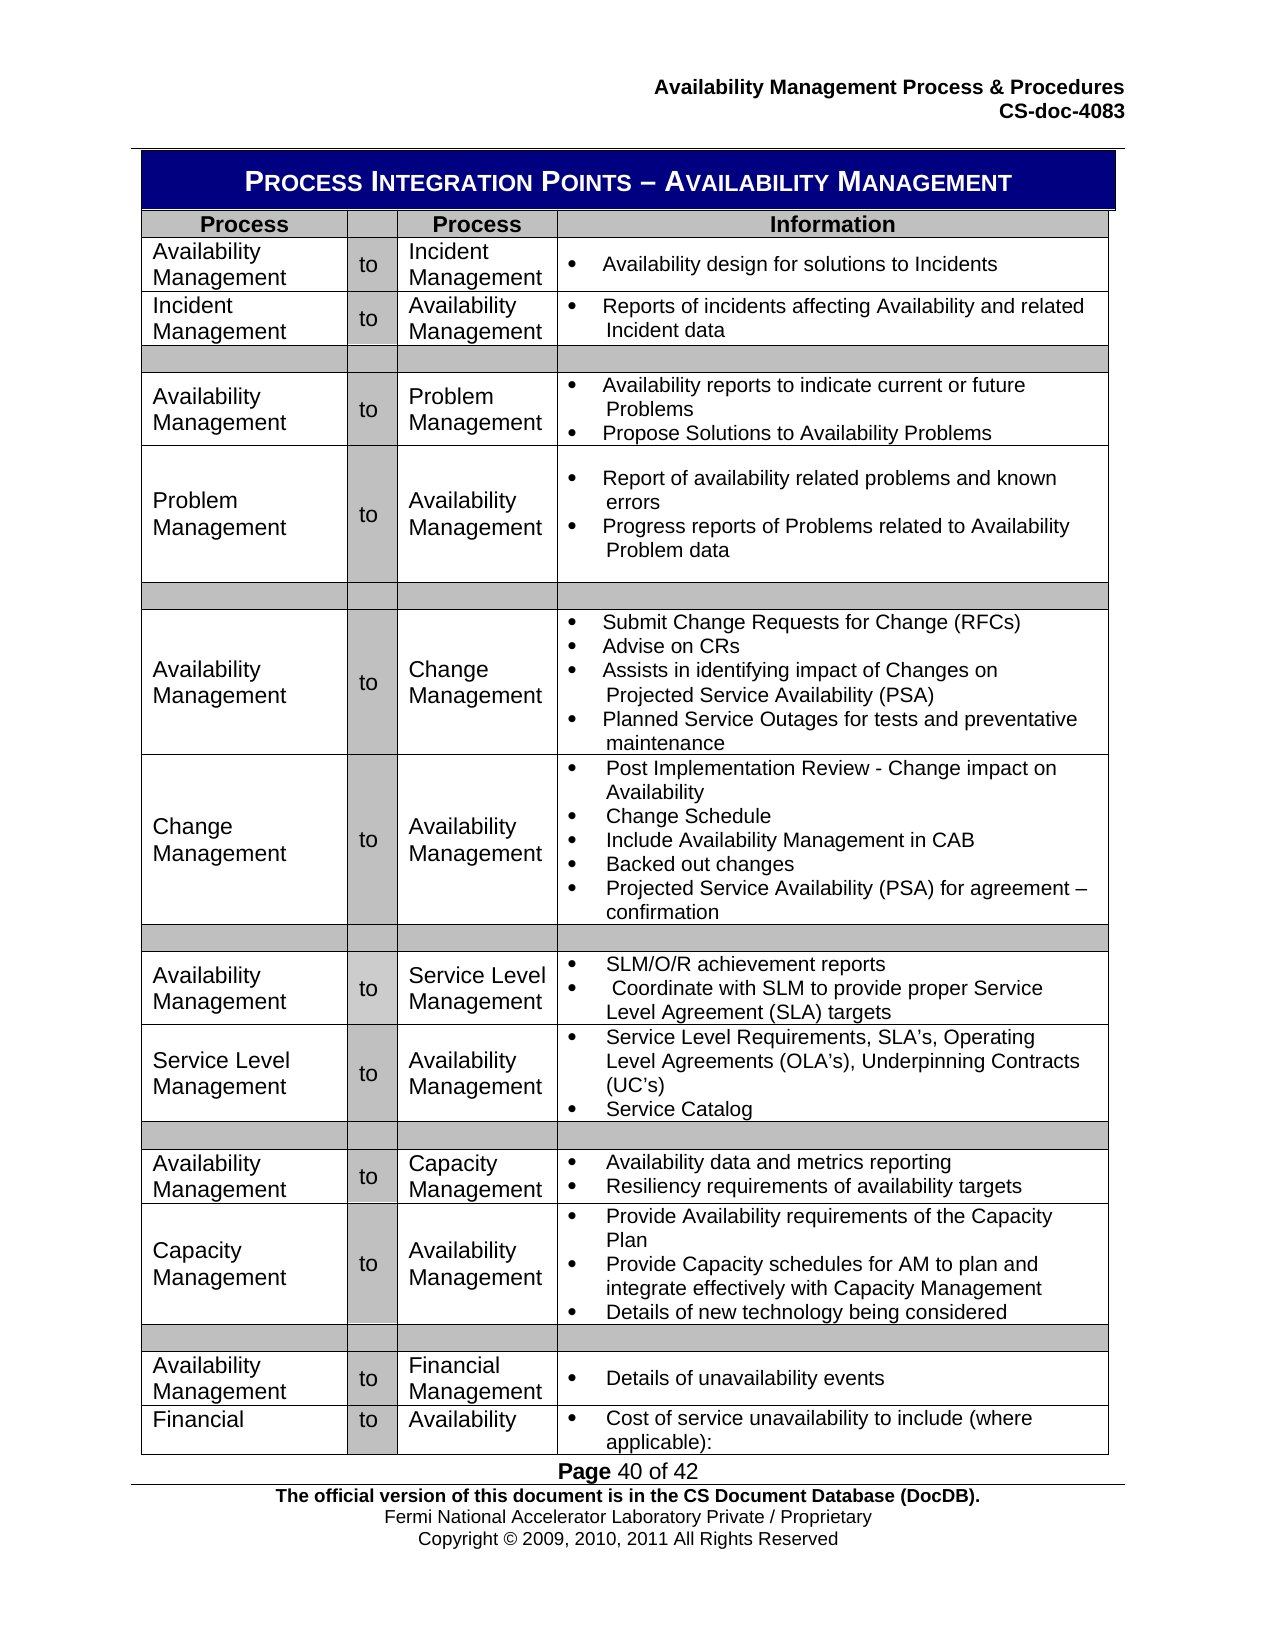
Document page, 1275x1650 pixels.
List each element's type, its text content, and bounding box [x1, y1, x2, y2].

table_cell [1109, 582, 1115, 609]
table_cell [1109, 237, 1115, 291]
table_cell [1109, 211, 1115, 237]
table_cell Problem Management [142, 446, 347, 582]
table_cell [1109, 1203, 1115, 1323]
table_cell Availability design for solutions to Incidents [558, 238, 1108, 291]
table_cell Process [398, 211, 557, 237]
table_cell [1109, 1324, 1115, 1351]
table_cell to [348, 1150, 397, 1202]
table_cell [1109, 372, 1115, 445]
table_cell Availability Management [398, 1025, 557, 1121]
table_cell Availability Management [142, 1150, 347, 1202]
table_cell Incident Management [142, 292, 347, 344]
table_cell [558, 1122, 1108, 1149]
table_cell to [348, 292, 397, 344]
table_cell [398, 1122, 557, 1149]
table_cell [558, 346, 1108, 372]
table_cell Availability Management [142, 238, 347, 291]
table_cell Capacity Management [142, 1204, 347, 1323]
table_cell [1109, 445, 1115, 582]
table_cell [1109, 951, 1115, 1024]
table_cell Availability Management [142, 952, 347, 1024]
table_cell [1109, 345, 1115, 372]
table_cell Incident Management [398, 238, 557, 291]
table_cell Availability Management [142, 610, 347, 754]
table_cell to [348, 1406, 397, 1454]
table_cell to [348, 610, 397, 754]
table_cell Availability [398, 1406, 557, 1454]
table_cell Provide Availability requirements of the Capacity Plan Provide Capacity schedules for AM to plan and integrate effectively with Capacity Management Details of new technology being considered [558, 1204, 1108, 1323]
table_cell [398, 1325, 557, 1351]
table_cell Financial Management [398, 1352, 557, 1405]
table_cell [142, 1325, 347, 1351]
table_cell Availability data and metrics reporting Resiliency requirements of availability targets [558, 1150, 1108, 1202]
table_cell [1109, 754, 1115, 924]
table_cell Availability Management [398, 1204, 557, 1323]
table_cell [558, 583, 1108, 609]
table_cell [398, 925, 557, 951]
table_cell Capacity Management [398, 1150, 557, 1202]
table_cell [1109, 1405, 1115, 1454]
table_cell [1109, 924, 1115, 951]
table_cell [1109, 609, 1115, 754]
table_cell Cost of service unavailability to include (where applicable): Lost user and IT productivity Lost revenue Overtime payments Wasted goods and materials Imposed fines and penalties Loss of goodwill or customers [558, 1406, 1108, 1454]
table_cell [142, 346, 347, 372]
table_cell [348, 1325, 397, 1351]
table_cell [398, 346, 557, 372]
table_cell [1109, 1351, 1115, 1405]
table_cell to [348, 238, 397, 291]
table_cell Service Level Management [398, 952, 557, 1024]
table_cell Financial [142, 1406, 347, 1454]
table_cell to [348, 952, 397, 1024]
table_cell to [348, 1025, 397, 1121]
table_cell to [348, 1204, 397, 1323]
table_cell Problem Management [398, 373, 557, 445]
table_cell Information [558, 211, 1108, 237]
table_cell Availability Management [398, 446, 557, 582]
table_cell Change Management [398, 610, 557, 754]
table_cell [1109, 1149, 1115, 1202]
table_cell Report of availability related problems and known errors Progress reports of Problems related to Availability Problem data [558, 446, 1108, 582]
table_cell [142, 1122, 347, 1149]
table_header Process Integration Points – Availability Management [142, 151, 1115, 209]
table_cell [142, 583, 347, 609]
table_cell to [348, 446, 397, 582]
table_cell Availability Management [142, 1352, 347, 1405]
table_cell [398, 583, 557, 609]
table_cell [348, 211, 397, 237]
table_cell Availability Management [398, 755, 557, 924]
table_cell [558, 925, 1108, 951]
table_cell [558, 1325, 1108, 1351]
table_cell to [348, 1352, 397, 1405]
table_cell Service Level Management [142, 1025, 347, 1121]
table_cell Availability reports to indicate current or future Problems Propose Solutions to Availability Problems [558, 373, 1108, 445]
table_cell Reports of incidents affecting Availability and related Incident data [558, 292, 1108, 344]
table_cell Post Implementation Review - Change impact on Availability Change Schedule Include Availability Management in CAB Backed out changes Projected Service Availability (PSA) for agreement – confirmation [558, 755, 1108, 924]
table_cell [1109, 1024, 1115, 1121]
table_cell [348, 925, 397, 951]
table_cell Service Level Requirements, SLA’s, Operating Level Agreements (OLA’s), Underpinning Contracts (UC’s) Service Catalog [558, 1025, 1108, 1121]
table_cell [348, 346, 397, 372]
table_cell Availability Management [398, 292, 557, 344]
table_cell [1109, 1121, 1115, 1149]
table_cell Availability Management [142, 373, 347, 445]
table_cell [348, 1122, 397, 1149]
table_cell [348, 583, 397, 609]
table_cell [1109, 291, 1115, 344]
table_cell Submit Change Requests for Change (RFCs) Advise on CRs Assists in identifying impact of Changes on Projected Service Availability (PSA) Planned Service Outages for tests and preventative maintenance [558, 610, 1108, 754]
table_cell SLM/O/R achievement reports Coordinate with SLM to provide proper Service Level Agreement (SLA) targets [558, 952, 1108, 1024]
table_cell [142, 925, 347, 951]
table_cell Process [142, 211, 347, 237]
table_cell Change Management [142, 755, 347, 924]
table_cell to [348, 755, 397, 924]
table_cell to [348, 373, 397, 445]
table_cell Details of unavailability events [558, 1352, 1108, 1405]
